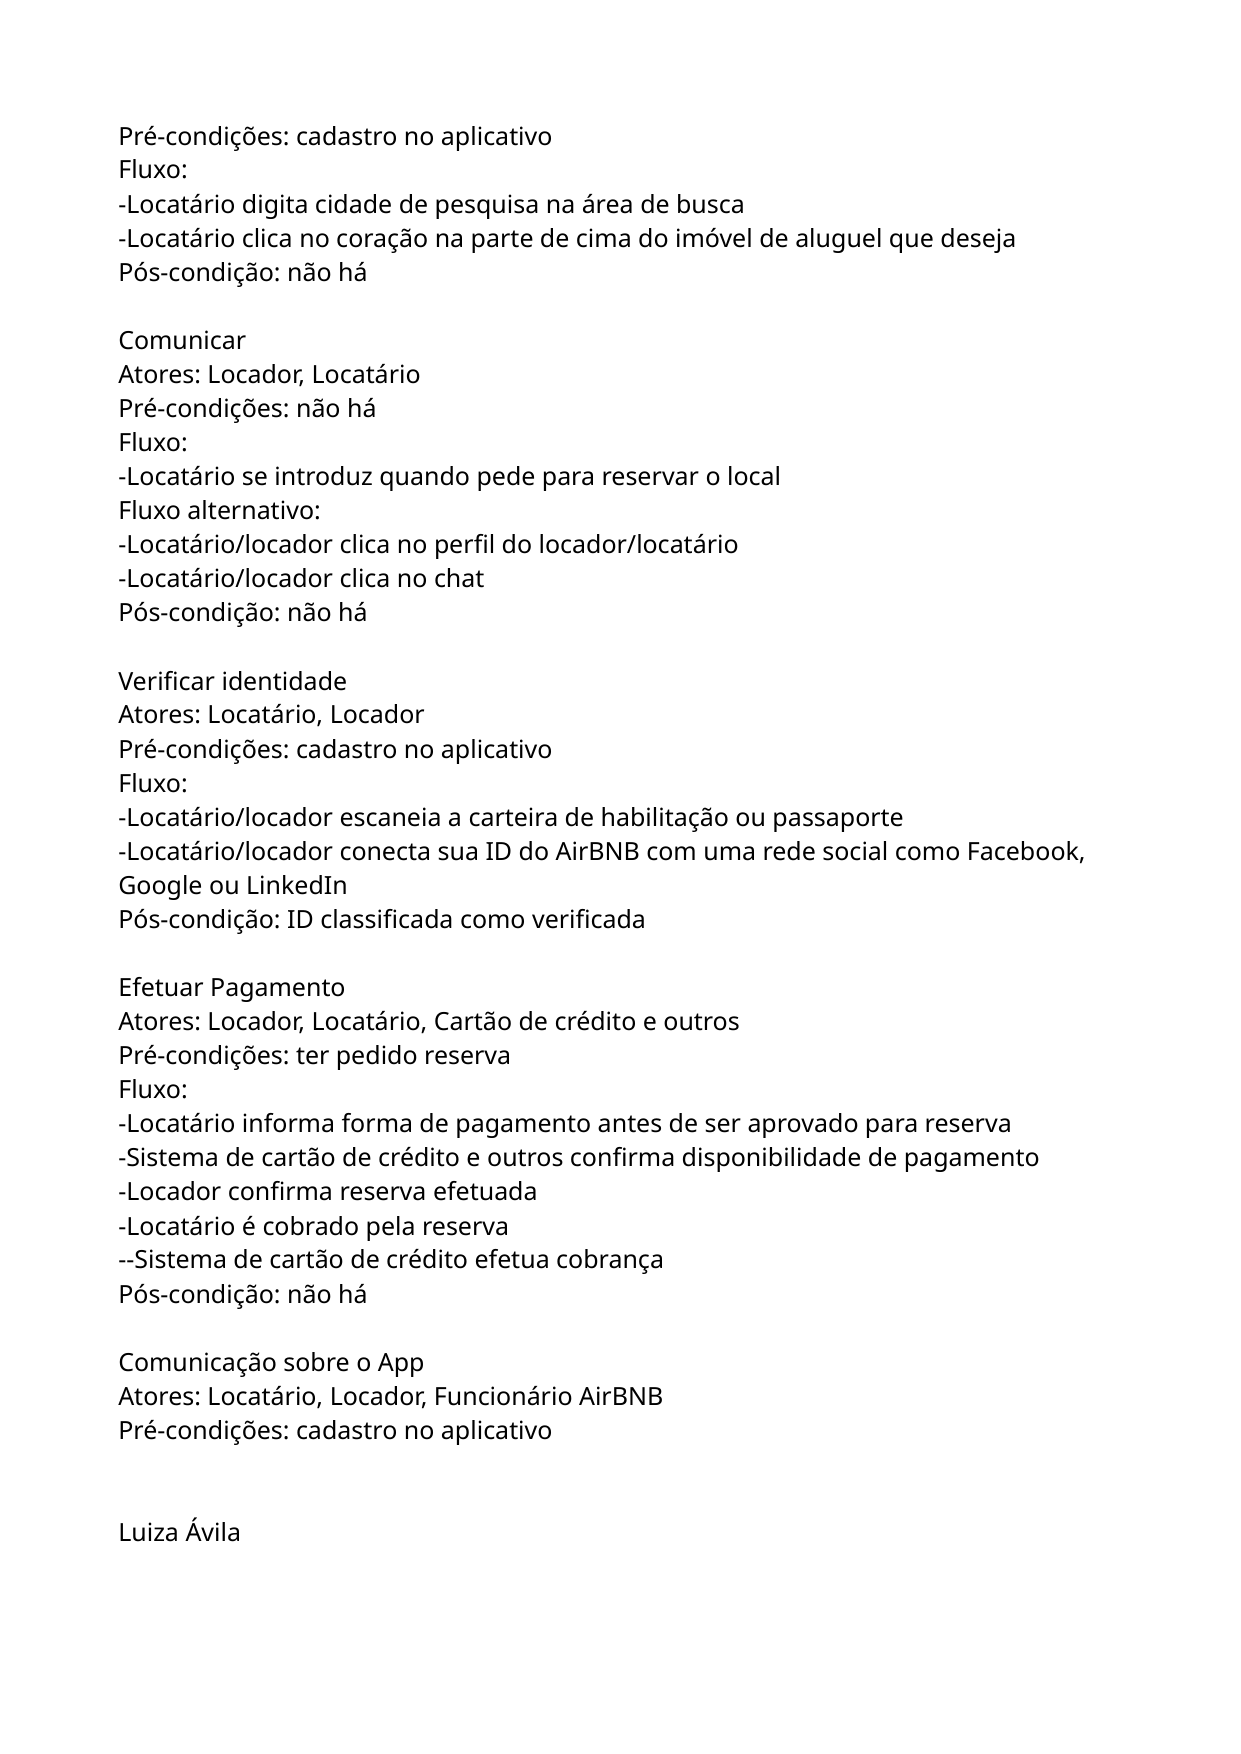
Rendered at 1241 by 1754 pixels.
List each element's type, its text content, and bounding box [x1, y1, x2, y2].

text Atores: Locador, Locatário [118, 357, 1122, 391]
text -Locatário informa forma de pagamento antes de ser aprovado para reserva [118, 1106, 1122, 1140]
text Atores: Locatário, Locador, Funcionário AirBNB [118, 1378, 1122, 1412]
text --Sistema de cartão de crédito efetua cobrança [118, 1242, 1122, 1276]
text Verificar identidade [118, 663, 1122, 697]
text Pré-condições: cadastro no aplicativo [118, 118, 1122, 152]
text -Sistema de cartão de crédito e outros confirma disponibilidade de pagamento [118, 1140, 1122, 1174]
text -Locatário digita cidade de pesquisa na área de busca [118, 186, 1122, 220]
text -Locatário/locador clica no chat [118, 561, 1122, 595]
text Fluxo: [118, 152, 1122, 186]
text Atores: Locador, Locatário, Cartão de crédito e outros [118, 1004, 1122, 1038]
text Fluxo: [118, 1072, 1122, 1106]
text Comunicar [118, 322, 1122, 357]
text -Locador confirma reserva efetuada [118, 1174, 1122, 1208]
text Luiza Ávila [118, 1515, 1122, 1549]
text Pré-condições: cadastro no aplicativo [118, 1412, 1122, 1447]
text -Locatário é cobrado pela reserva [118, 1208, 1122, 1242]
text Fluxo: [118, 425, 1122, 459]
text -Locatário/locador escaneia a carteira de habilitação ou passaporte [118, 799, 1122, 833]
text Pós-condição: não há [118, 1276, 1122, 1310]
text Pós-condição: ID classificada como verificada [118, 902, 1122, 936]
text -Locatário se introduz quando pede para reservar o local [118, 459, 1122, 493]
text Fluxo alternativo: [118, 493, 1122, 527]
text Efetuar Pagamento [118, 970, 1122, 1004]
text Pré-condições: não há [118, 391, 1122, 425]
text Pré-condições: cadastro no aplicativo [118, 731, 1122, 765]
text Fluxo: [118, 765, 1122, 799]
text Atores: Locatário, Locador [118, 697, 1122, 731]
text Comunicação sobre o App [118, 1344, 1122, 1378]
text -Locatário/locador conecta sua ID do AirBNB com uma rede social como Facebook, Google ou LinkedIn [118, 833, 1122, 902]
text Pré-condições: ter pedido reserva [118, 1038, 1122, 1072]
text Pós-condição: não há [118, 595, 1122, 629]
text Pós-condição: não há [118, 254, 1122, 288]
text -Locatário/locador clica no perfil do locador/locatário [118, 527, 1122, 561]
text -Locatário clica no coração na parte de cima do imóvel de aluguel que deseja [118, 220, 1122, 254]
